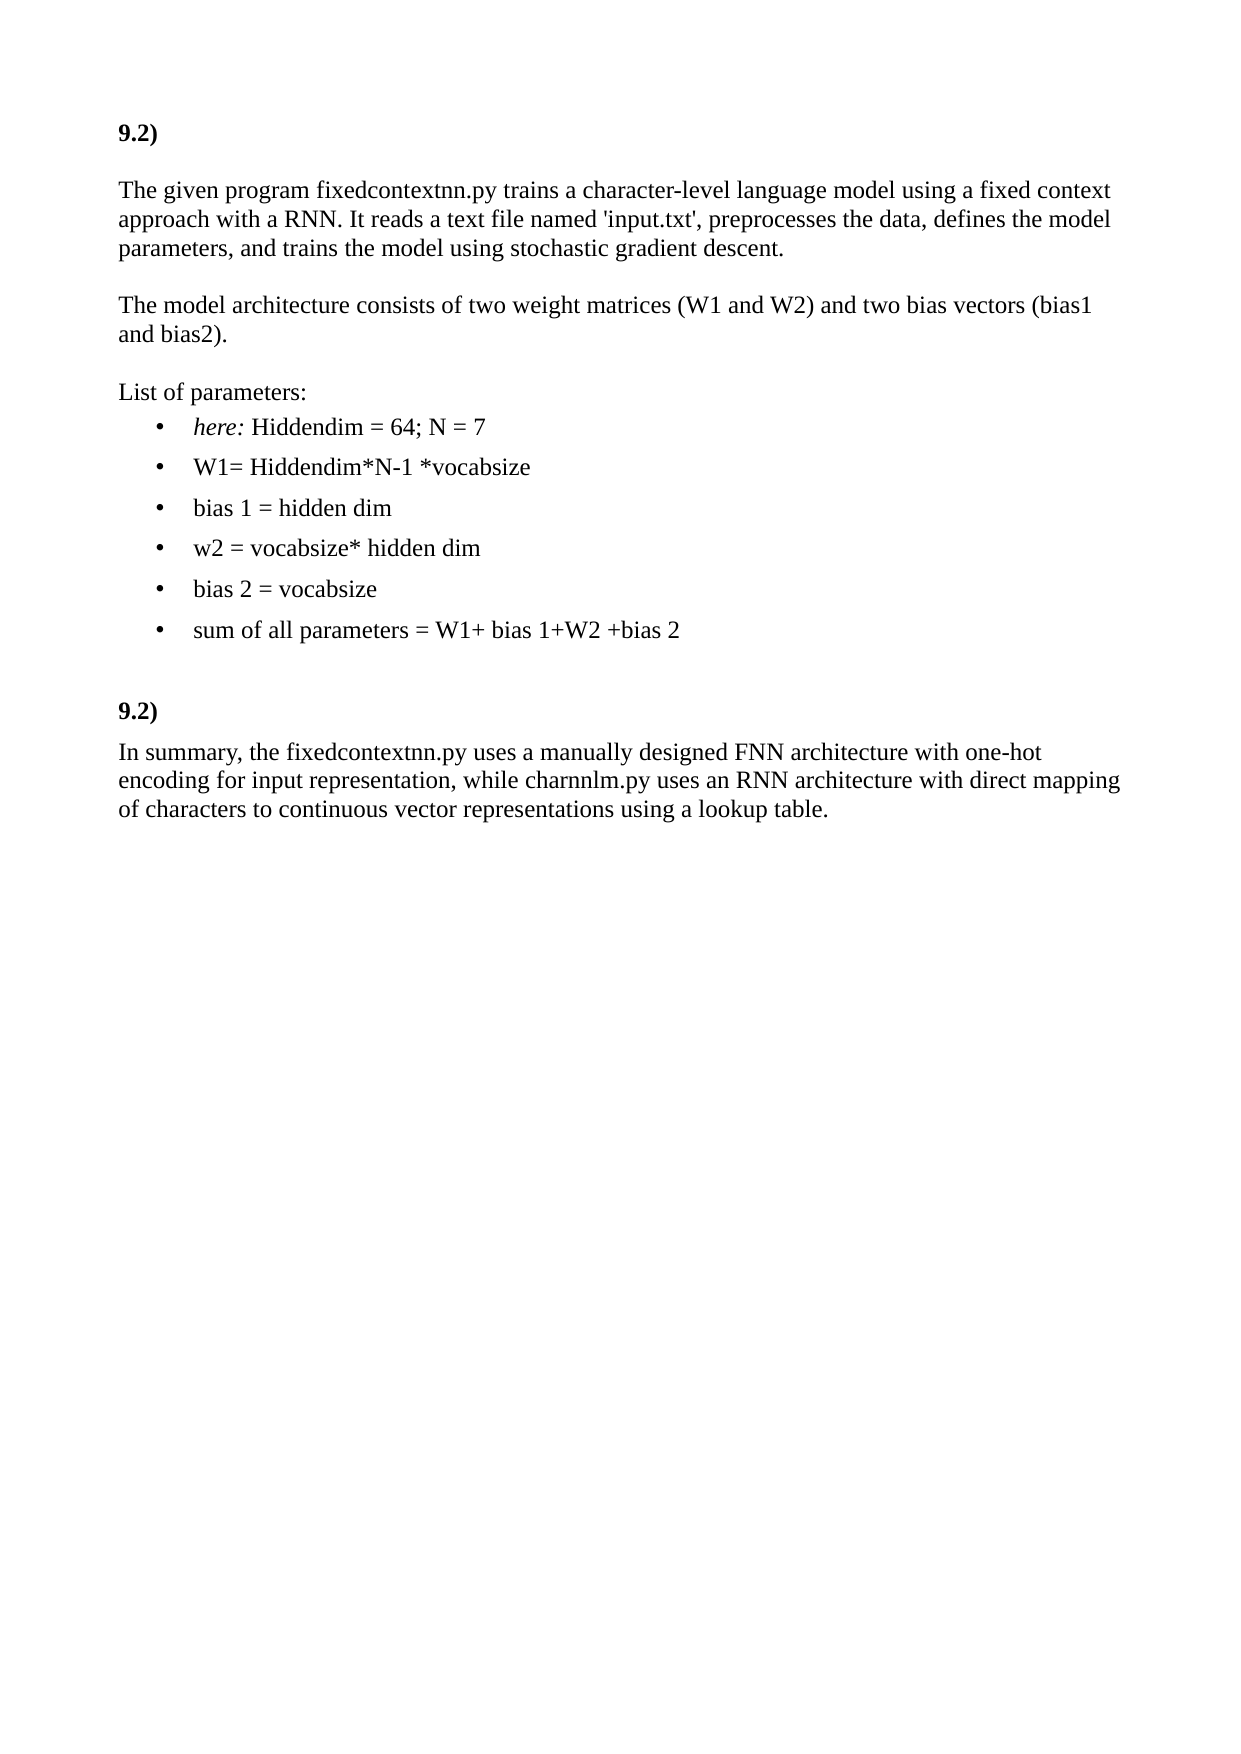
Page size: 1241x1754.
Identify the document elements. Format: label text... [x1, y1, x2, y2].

list sum of all parameters = W1+ bias 1+W2 +bias 2 [156, 615, 1122, 643]
text List of parameters: [118, 377, 1122, 406]
list W1= Hiddendim*N-1 *vocabsize [156, 452, 1122, 481]
list bias 2 = vocabsize [156, 574, 1122, 603]
text In summary, the fixedcontextnn.py uses a manually designed FNN architecture with one-hot encoding for input representation, while charnnlm.py uses an RNN architecture with direct mapping of characters to continuous vector representations using a lookup table. [118, 737, 1122, 823]
text 9.2) [118, 696, 1122, 725]
list here: Hiddendim = 64; N = 7 [156, 412, 1122, 440]
list bias 1 = hidden dim [156, 493, 1122, 522]
text The given program fixedcontextnn.py trains a character-level language model using a fixed context approach with a RNN. It reads a text file named 'input.txt', preprocesses the data, defines the model parameters, and trains the model using stochastic gradient descent. [118, 176, 1122, 262]
list w2 = vocabsize* hidden dim [156, 533, 1122, 562]
text The model architecture consists of two weight matrices (W1 and W2) and two bias vectors (bias1 and bias2). [118, 291, 1122, 348]
text 9.2) [118, 118, 1122, 147]
